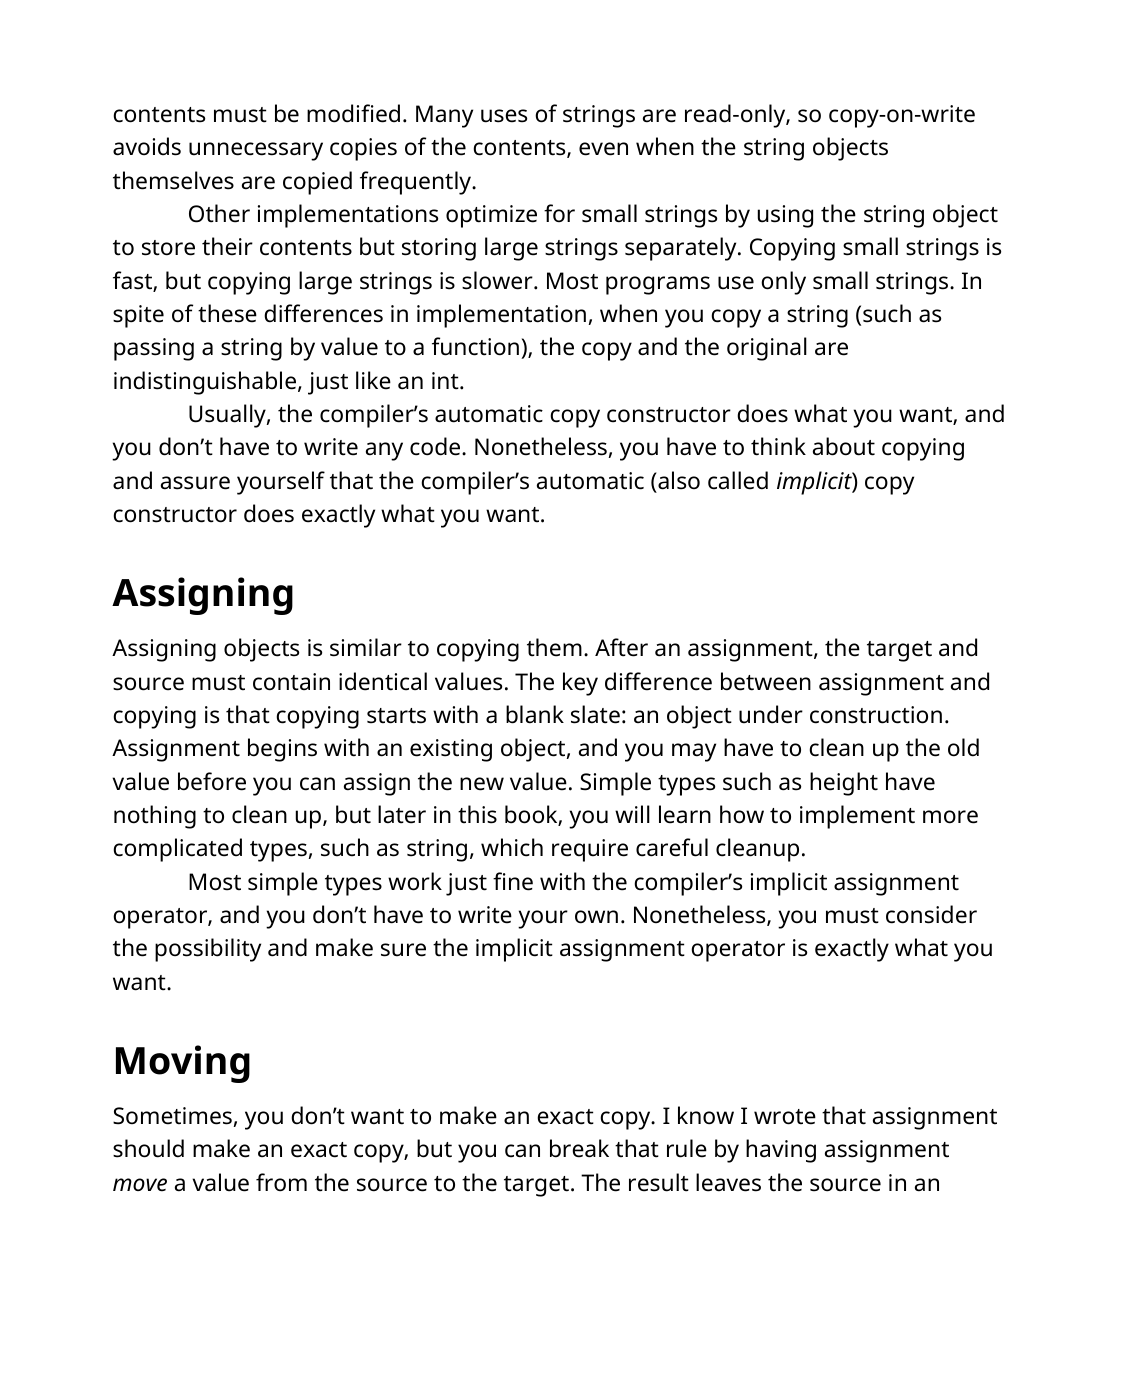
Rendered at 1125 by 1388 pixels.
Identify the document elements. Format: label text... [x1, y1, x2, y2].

text Other implementations optimize for small strings by using the string object to store their contents but storing large strings separately. Copying small strings is fast, but copying large strings is slower. Most programs use only small strings. In spite of these differences in implementation, when you copy a string (such as passing a string by value to a function), the copy and the original are indistinguishable, just like an int. [112, 196, 1012, 396]
text contents must be modified. Many uses of strings are read-only, so copy-on-write avoids unnecessary copies of the contents, even when the string objects themselves are copied frequently. [112, 96, 1012, 196]
text Sometimes, you don’t want to make an exact copy. I know I wrote that assignment should make an exact copy, but you can break that rule by having assignment move a value from the source to the target. The result leaves the source in an [112, 1098, 1012, 1198]
text Most simple types work just fine with the compiler’s implicit assignment operator, and you don’t have to write your own. Nonetheless, you must consider the possibility and make sure the implicit assignment operator is exactly what you want. [112, 864, 1012, 997]
text Usually, the compiler’s automatic copy constructor does what you want, and you don’t have to write any code. Nonetheless, you have to think about copying and assure yourself that the compiler’s automatic (also called implicit) copy constructor does exactly what you want. [112, 396, 1012, 529]
subtitle Assigning [112, 567, 1012, 618]
subtitle Moving [112, 1034, 1012, 1086]
text Assigning objects is similar to copying them. After an assignment, the target and source must contain identical values. The key difference between assignment and copying is that copying starts with a blank slate: an object under construction. Assignment begins with an existing object, and you may have to clean up the old value before you can assign the new value. Simple types such as height have nothing to clean up, but later in this book, you will learn how to implement more complicated types, such as string, which require careful cleanup. [112, 630, 1012, 864]
